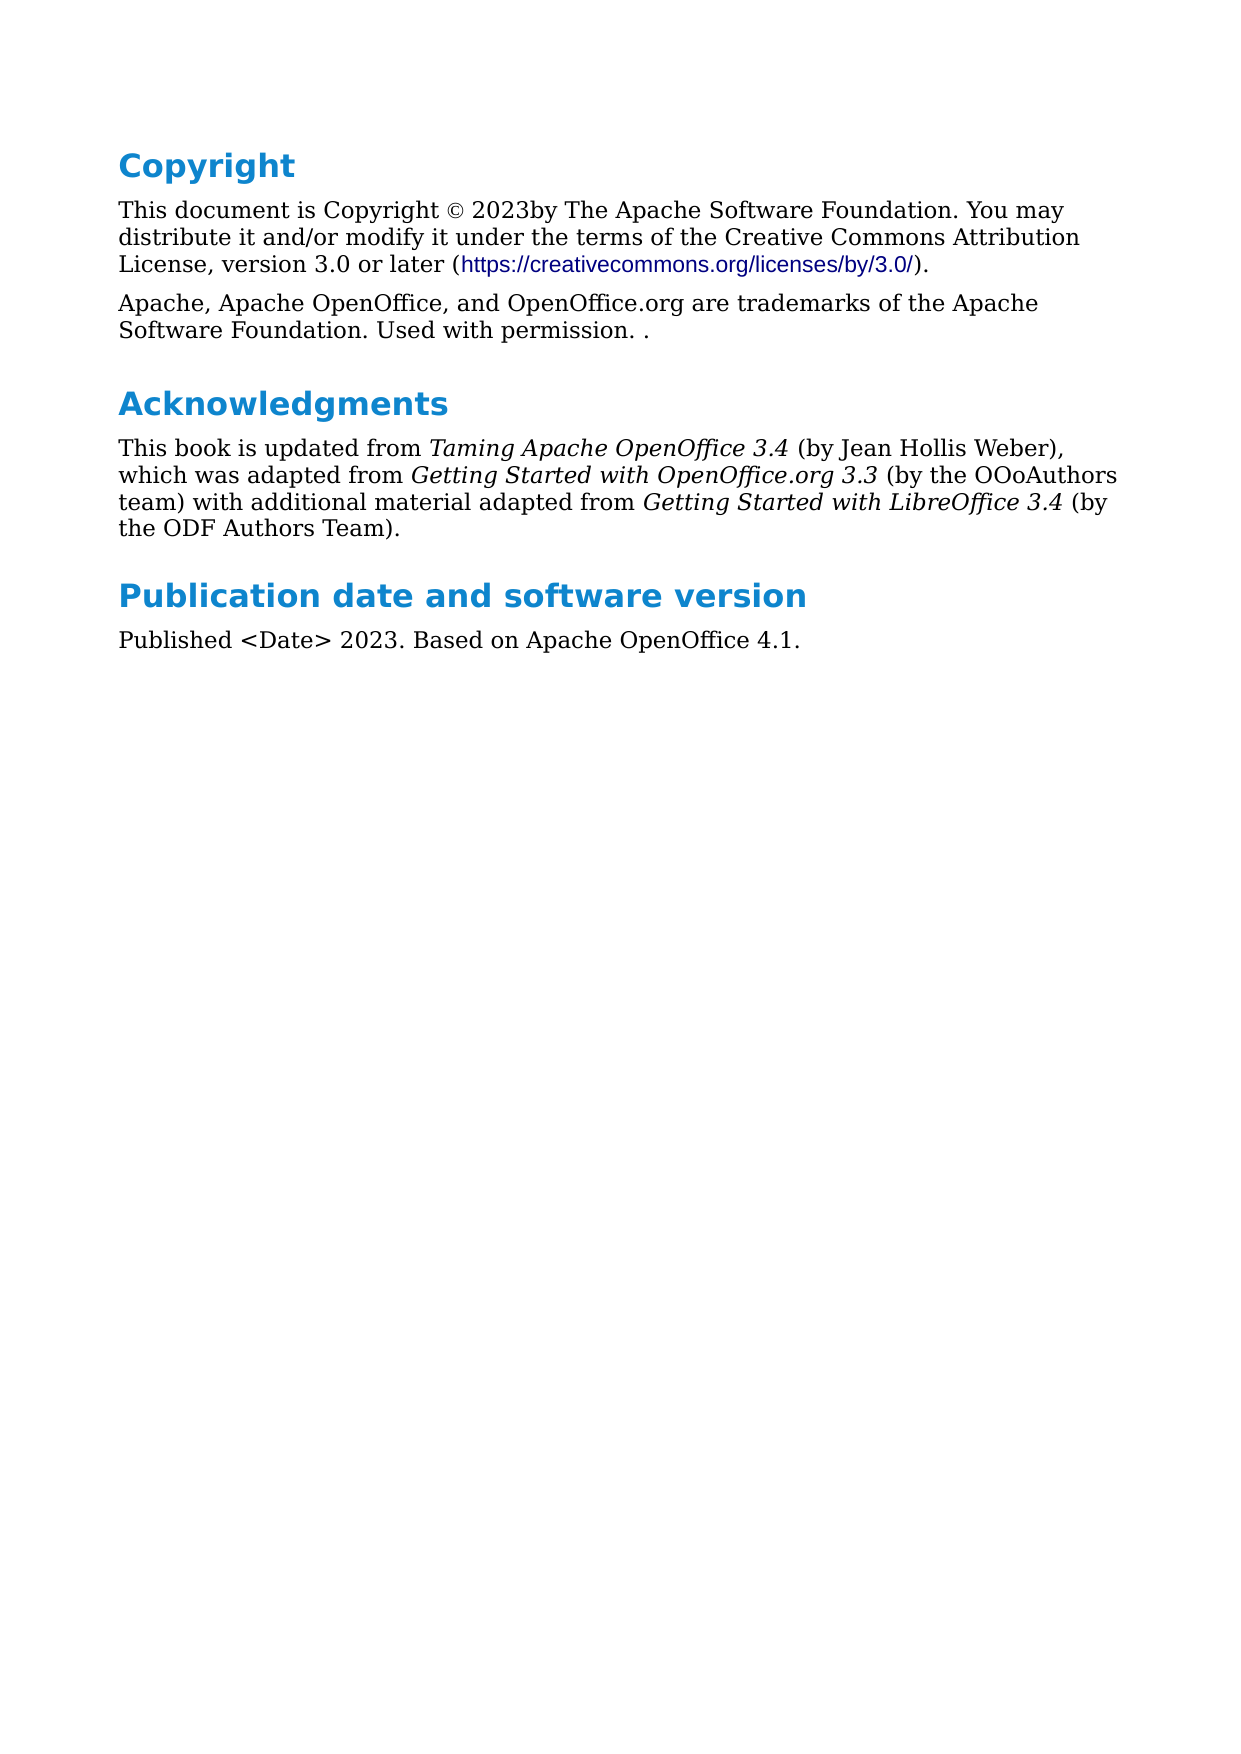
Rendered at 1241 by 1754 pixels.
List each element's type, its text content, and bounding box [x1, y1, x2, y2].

text This document is Copyright © 2023by The Apache Software Foundation. You may distribute it and/or modify it under the terms of the Creative Commons Attribution License, version 3.0 or later (https://creativecommons.org/licenses/by/3.0/). [118, 197, 1122, 278]
text Apache, Apache OpenOffice, and OpenOffice.org are trademarks of the Apache Software Foundation. Used with permission. . [118, 290, 1122, 343]
text Publication date and software version [118, 578, 1122, 615]
text Acknowledgments [118, 386, 1122, 423]
text Copyright [118, 148, 1122, 185]
list This book is updated from Taming Apache OpenOffice 3.4 (by Jean Hollis Weber), which was adapted from Getting Started with OpenOffice.org 3.3 (by the OOoAuthors team) with additional material adapted from Getting Started with LibreOffice 3.4 (by the ODF Authors Team). [118, 435, 1122, 542]
text Published <Date> 2023. Based on Apache OpenOffice 4.1. [118, 628, 1122, 654]
